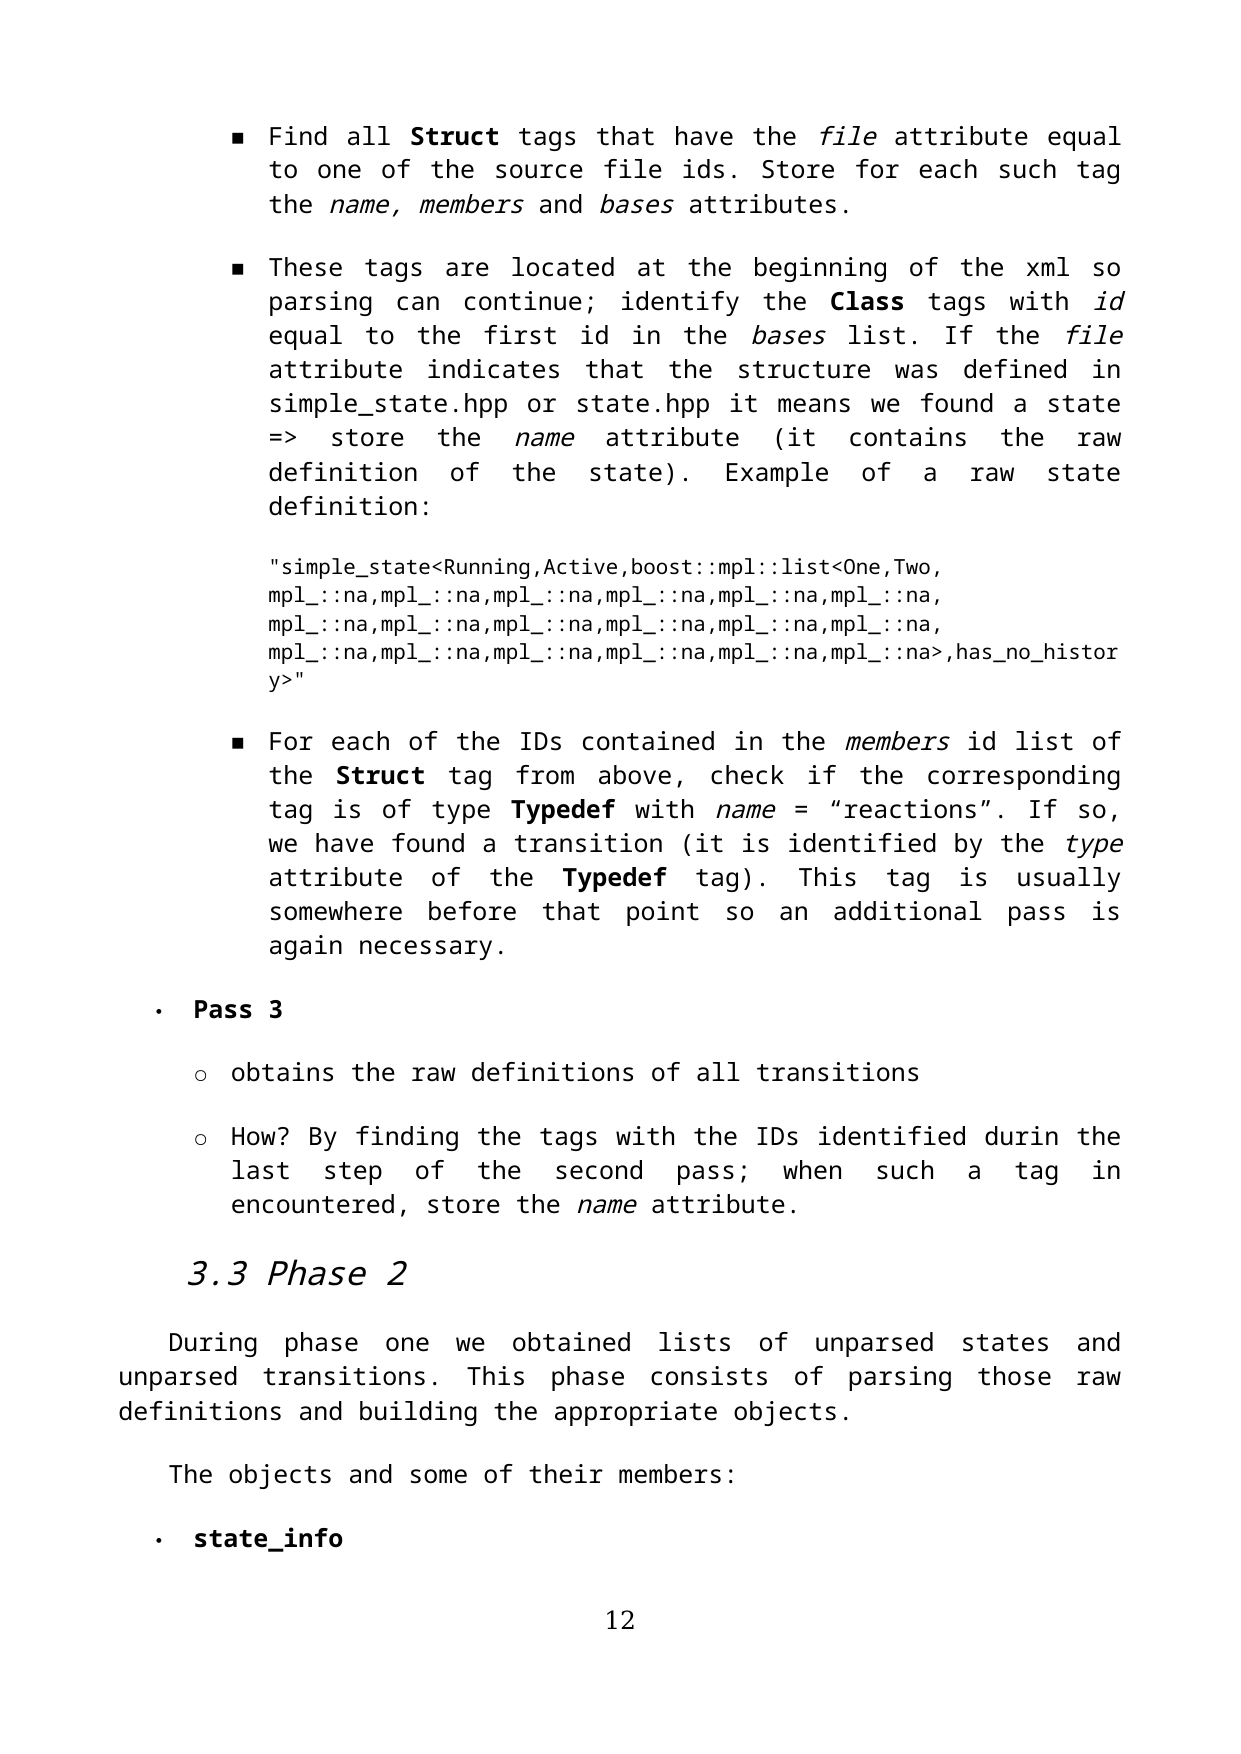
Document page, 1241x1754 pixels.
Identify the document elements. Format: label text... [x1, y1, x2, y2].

text 3.3 Phase 2 [118, 1250, 1122, 1296]
list state_info [156, 1520, 1122, 1554]
text During phase one we obtained lists of unparsed states and unparsed transitions. This phase consists of parsing those raw definitions and building the appropriate objects. [118, 1325, 1122, 1427]
list "simple_state<Running,Active,boost::mpl::list<One,Two, mpl_::na,mpl_::na,mpl_::na,mpl_::na,mpl_::na,mpl_::na, mpl_::na,mpl_::na,mpl_::na,mpl_::na,mpl_::na,mpl_::na, mpl_::na,mpl_::na,mpl_::na,mpl_::na,mpl_::na,mpl_::na>,has_no_history>" [231, 552, 1122, 694]
list These tags are located at the beginning of the xml so parsing can continue; identify the Class tags with id equal to the first id in the bases list. If the file attribute indicates that the structure was defined in simple_state.hpp or state.hpp it means we found a state => store the name attribute (it contains the raw definition of the state). Example of a raw state definition: [231, 250, 1122, 522]
list obtains the raw definitions of all transitions [193, 1055, 1122, 1089]
list How? By finding the tags with the IDs identified durin the last step of the second pass; when such a tag in encountered, store the name attribute. [193, 1118, 1122, 1221]
text The objects and some of their members: [118, 1457, 1122, 1491]
list Pass 3 [156, 991, 1122, 1025]
list Find all Struct tags that have the file attribute equal to one of the source file ids. Store for each such tag the name, members and bases attributes. [231, 118, 1122, 220]
list For each of the IDs contained in the members id list of the Struct tag from above, check if the corresponding tag is of type Typedef with name = “reactions”. If so, we have found a transition (it is identified by the type attribute of the Typedef tag). This tag is usually somewhere before that point so an additional pass is again necessary. [231, 723, 1122, 962]
